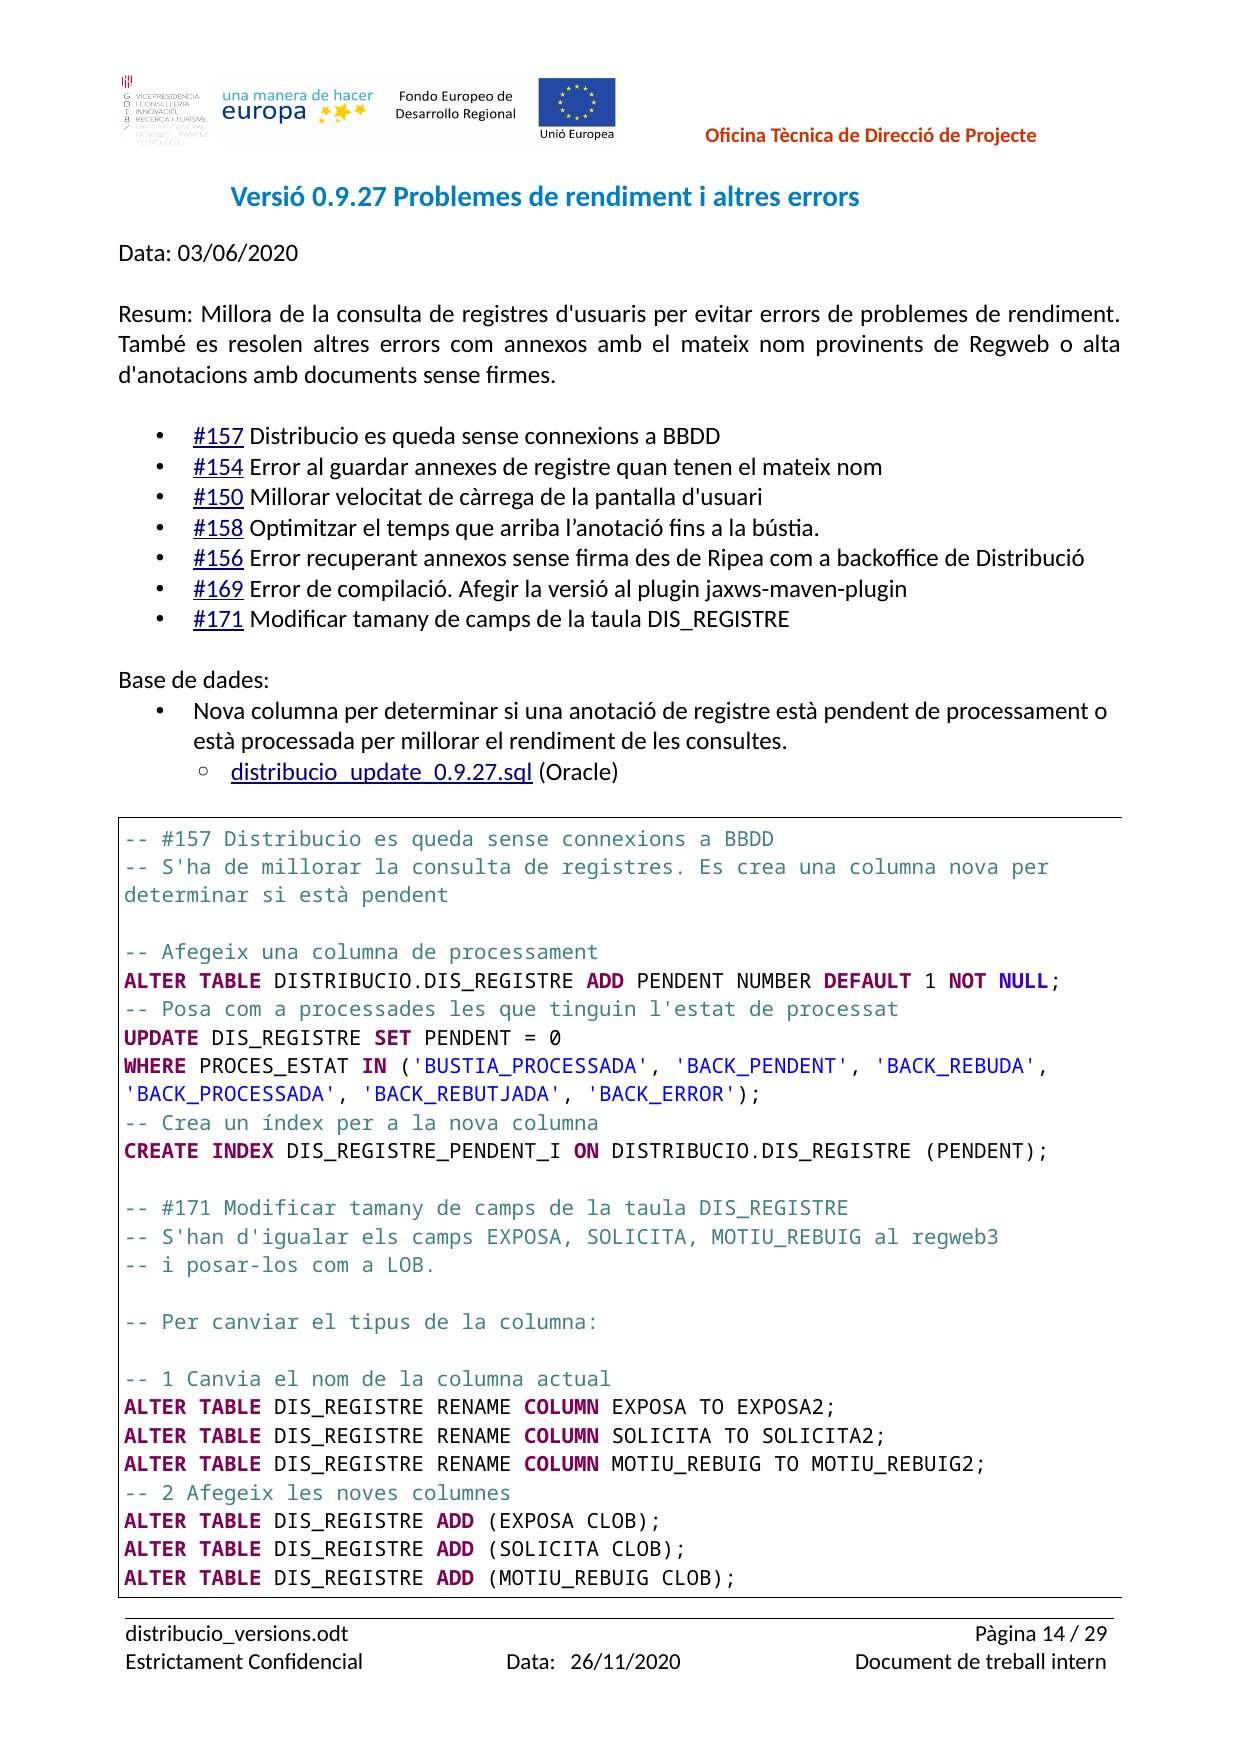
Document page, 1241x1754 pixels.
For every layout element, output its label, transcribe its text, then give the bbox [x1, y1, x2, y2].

subtitle Versió 0.9.27 Problemes de rendiment i altres errors [153, 178, 1122, 213]
picture [118, 73, 213, 147]
list #150 Millorar velocitat de càrrega de la pantalla d'usuari [156, 481, 1122, 512]
list distribucio_update_0.9.27.sql (Oracle) [193, 756, 1122, 786]
text Base de dades: [118, 664, 1122, 695]
list #169 Error de compilació. Afegir la versió al plugin jaxws-maven-plugin [156, 573, 1122, 603]
list #157 Distribucio es queda sense connexions a BBDD [156, 420, 1122, 451]
list Nova columna per determinar si una anotació de registre està pendent de processament o està processada per millorar el rendiment de les consultes. [156, 695, 1122, 756]
list #156 Error recuperant annexos sense firma des de Ripea com a backoffice de Distribució [156, 542, 1122, 573]
table_header -- #157 Distribucio es queda sense connexions a BBDD -- S'ha de millorar la consulta de registres. Es crea una columna nova per determinar si està pendent -- Afegeix una columna de processament ALTER TABLE DISTRIBUCIO.DIS_REGISTRE ADD PENDENT NUMBER DEFAULT 1 NOT NULL; -- Posa com a processades les que tinguin l'estat de processat UPDATE DIS_REGISTRE SET PENDENT = 0 WHERE PROCES_ESTAT IN ('BUSTIA_PROCESSADA', 'BACK_PENDENT', 'BACK_REBUDA', 'BACK_PROCESSADA', 'BACK_REBUTJADA', 'BACK_ERROR'); -- Crea un índex per a la nova columna CREATE INDEX DIS_REGISTRE_PENDENT_I ON DISTRIBUCIO.DIS_REGISTRE (PENDENT); -- #171 Modificar tamany de camps de la taula DIS_REGISTRE -- S'han d'igualar els camps EXPOSA, SOLICITA, MOTIU_REBUIG al regweb3 -- i posar-los com a LOB. -- Per canviar el tipus de la columna: -- 1 Canvia el nom de la columna actual ALTER TABLE DIS_REGISTRE RENAME COLUMN EXPOSA TO EXPOSA2; ALTER TABLE DIS_REGISTRE RENAME COLUMN SOLICITA TO SOLICITA2; ALTER TABLE DIS_REGISTRE RENAME COLUMN MOTIU_REBUIG TO MOTIU_REBUIG2; -- 2 Afegeix les noves columnes ALTER TABLE DIS_REGISTRE ADD (EXPOSA CLOB); ALTER TABLE DIS_REGISTRE ADD (SOLICITA CLOB); ALTER TABLE DIS_REGISTRE ADD (MOTIU_REBUIG CLOB); [119, 818, 1122, 1597]
text Resum: Millora de la consulta de registres d'usuaris per evitar errors de problemes de rendiment. També es resolen altres errors com annexos amb el mateix nom provinents de Regweb o alta d'anotacions amb documents sense firmes. [118, 298, 1122, 389]
list #171 Modificar tamany de camps de la taula DIS_REGISTRE [156, 603, 1122, 634]
text Data: 03/06/2020 [118, 237, 1122, 267]
list #154 Error al guardar annexes de registre quan tenen el mateix nom [156, 451, 1122, 481]
picture [219, 73, 621, 147]
list #158 Optimitzar el temps que arriba l’anotació fins a la bústia. [156, 512, 1122, 542]
